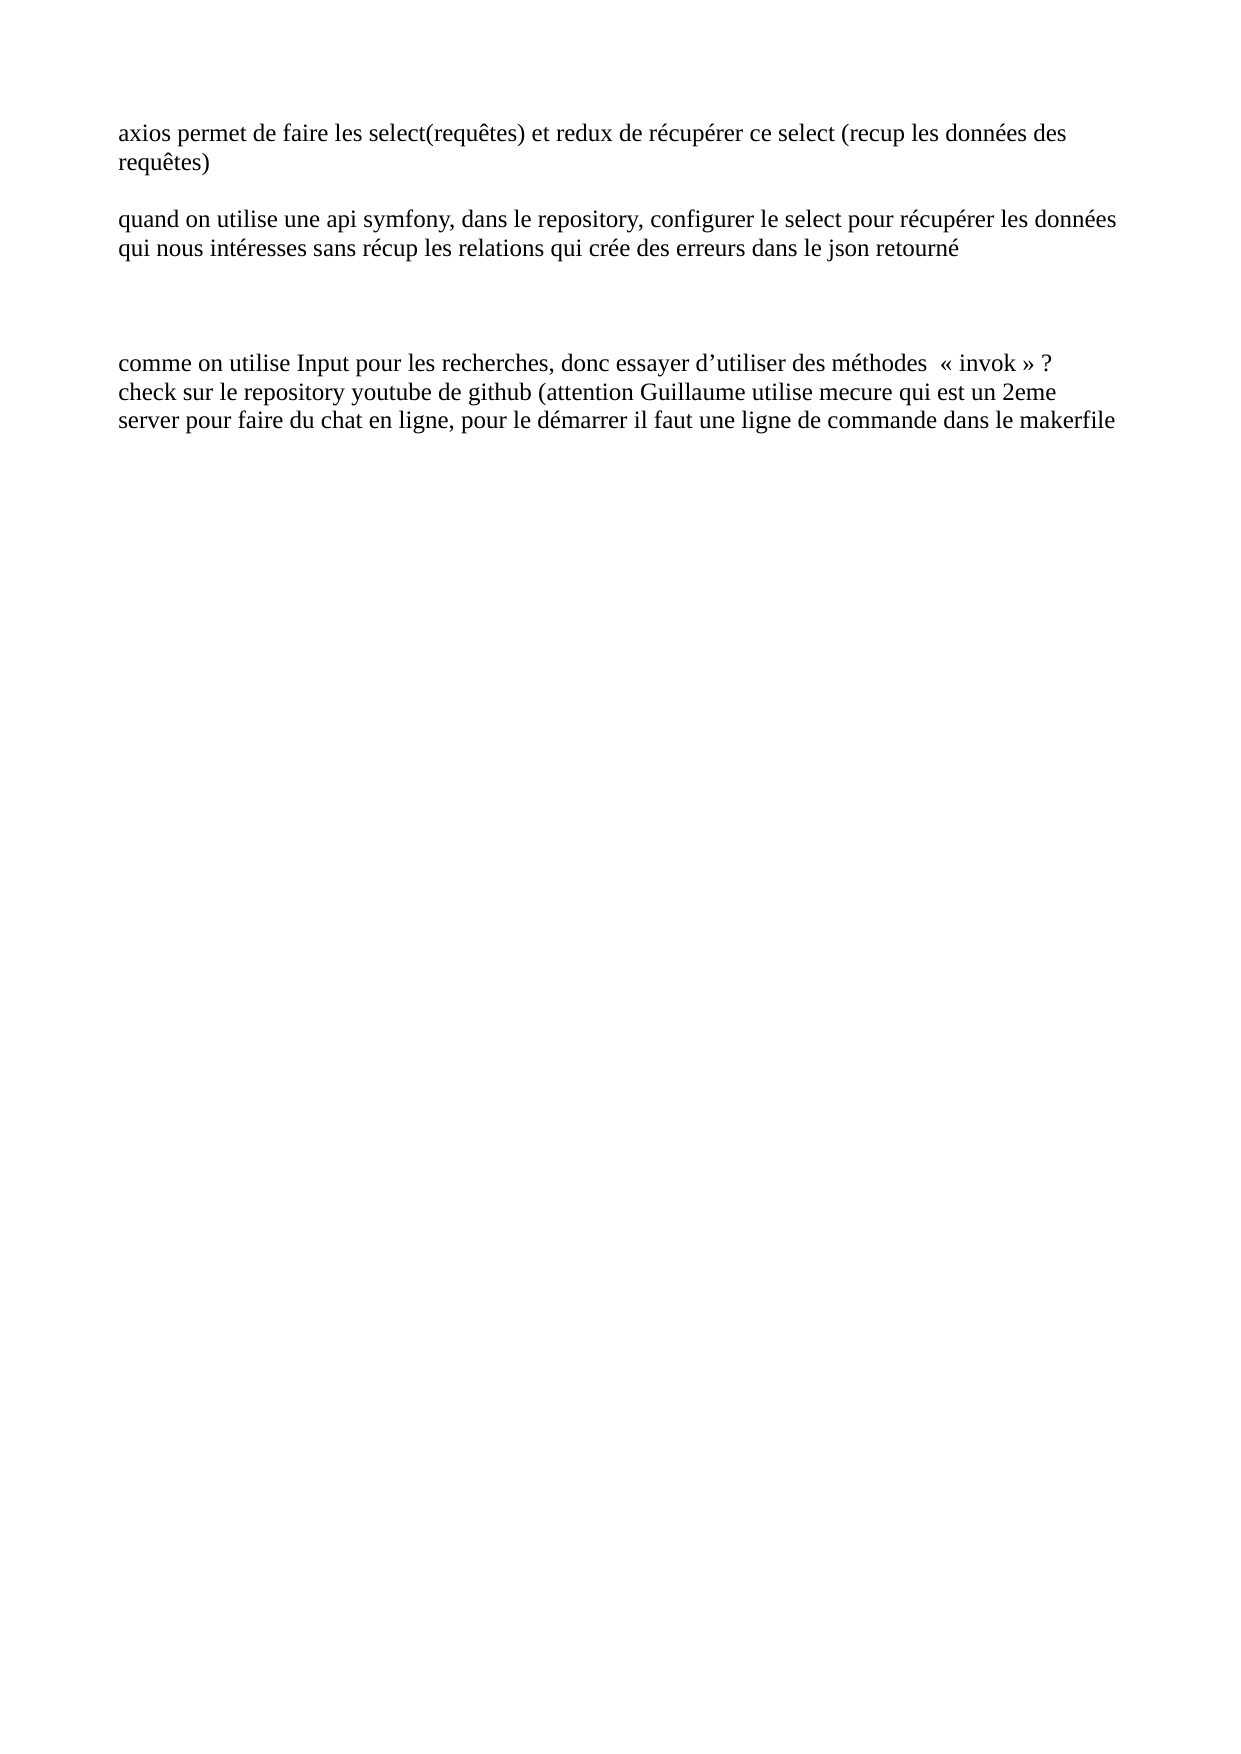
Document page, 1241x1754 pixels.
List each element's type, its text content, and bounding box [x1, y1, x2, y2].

text comme on utilise Input pour les recherches, donc essayer d’utiliser des méthodes « invok » ? [118, 348, 1122, 377]
text quand on utilise une api symfony, dans le repository, configurer le select pour récupérer les données qui nous intéresses sans récup les relations qui crée des erreurs dans le json retourné [118, 204, 1122, 262]
text axios permet de faire les select(requêtes) et redux de récupérer ce select (recup les données des requêtes) [118, 118, 1122, 176]
text check sur le repository youtube de github (attention Guillaume utilise mecure qui est un 2eme server pour faire du chat en ligne, pour le démarrer il faut une ligne de commande dans le makerfile [118, 377, 1122, 434]
